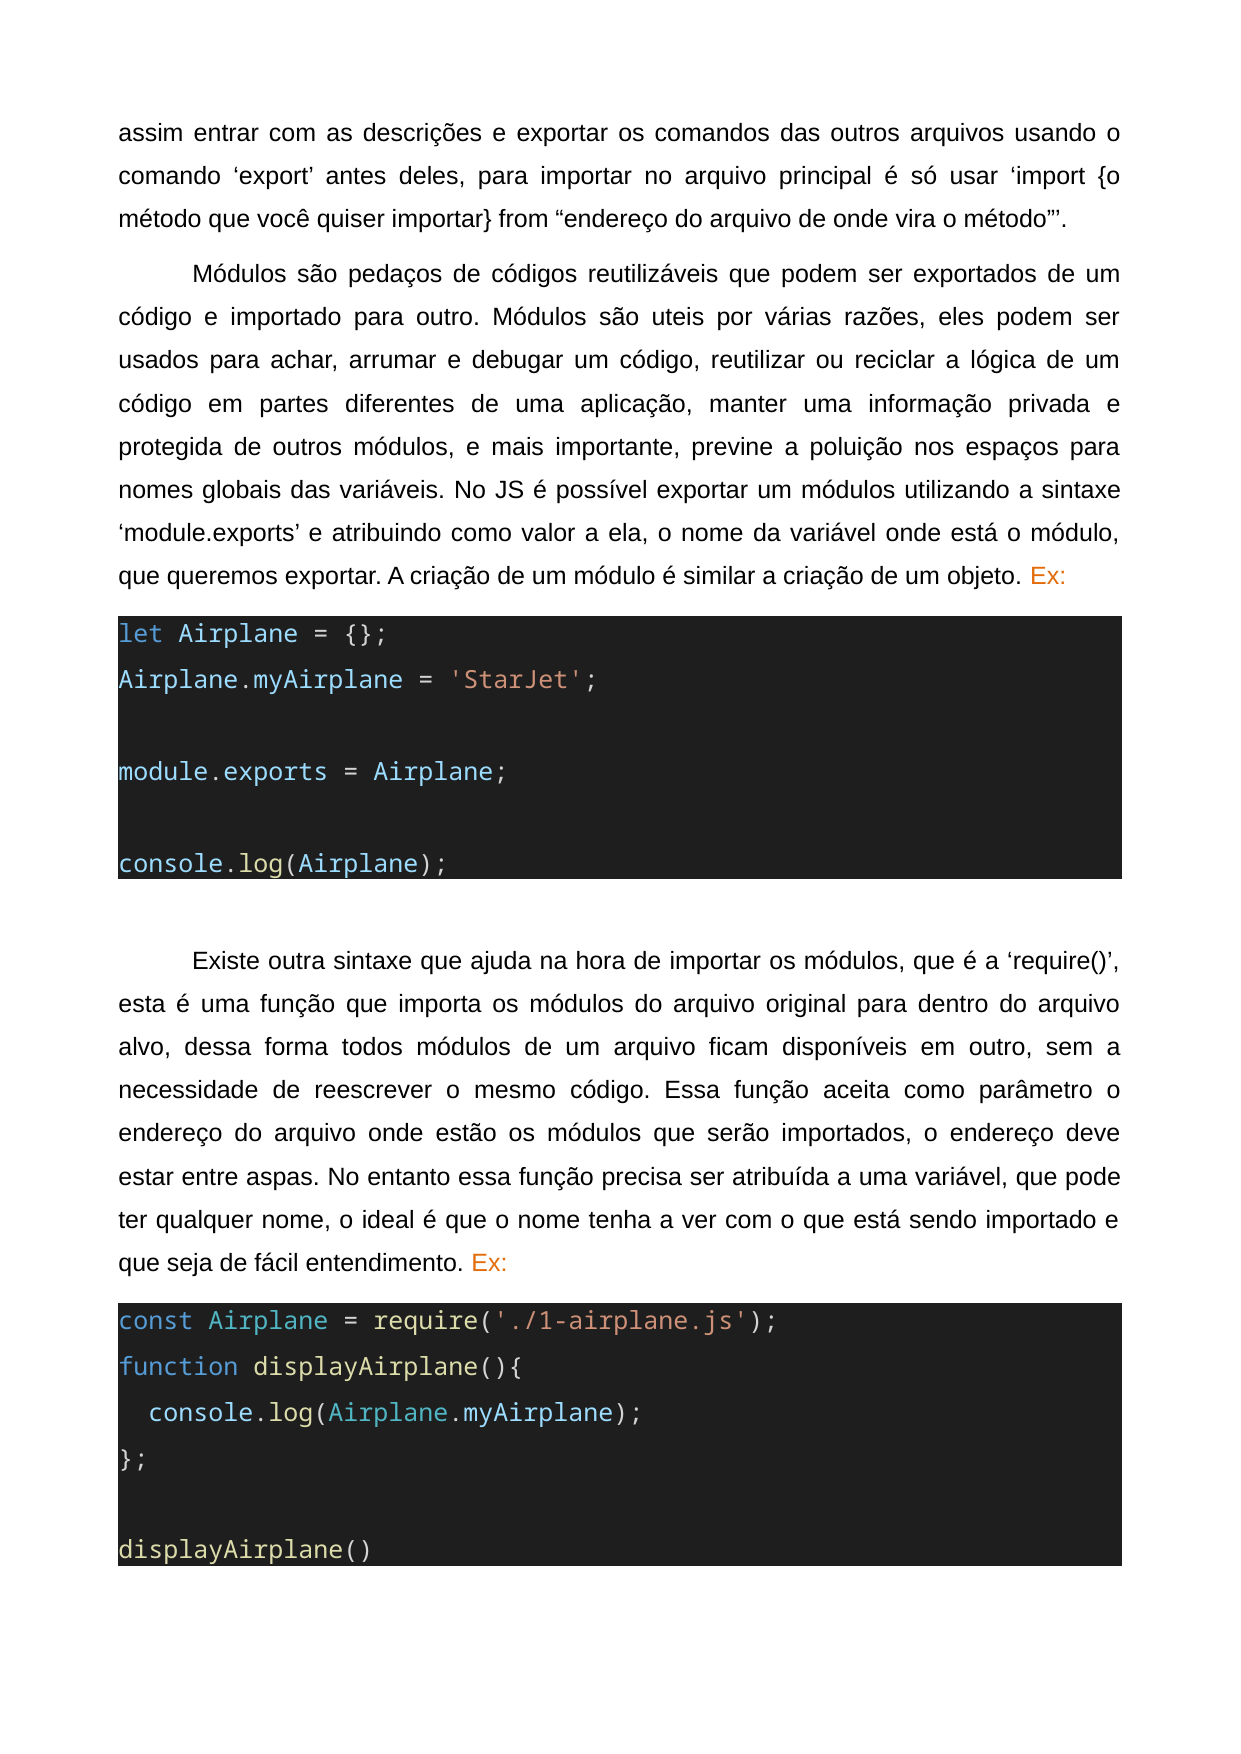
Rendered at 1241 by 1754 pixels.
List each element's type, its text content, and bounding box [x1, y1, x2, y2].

text assim entrar com as descrições e exportar os comandos das outros arquivos usando o comando ‘export’ antes deles, para importar no arquivo principal é só usar ‘import {o método que você quiser importar} from “endereço do arquivo de onde vira o método”’. [118, 118, 1122, 233]
text let Airplane = {}; [118, 616, 1122, 650]
text function displayAirplane(){ [118, 1348, 1122, 1383]
text module.exports = Airplane; [118, 753, 1122, 788]
text console.log(Airplane.myAirplane); [118, 1394, 1122, 1428]
text console.log(Airplane); [118, 845, 1122, 879]
text displayAirplane() [118, 1532, 1122, 1566]
text Airplane.myAirplane = 'StarJet'; [118, 662, 1122, 696]
text const Airplane = require('./1-airplane.js'); [118, 1303, 1122, 1337]
text Existe outra sintaxe que ajuda na hora de importar os módulos, que é a ‘require()’, esta é uma função que importa os módulos do arquivo original para dentro do arquivo alvo, dessa forma todos módulos de um arquivo ficam disponíveis em outro, sem a necessidade de reescrever o mesmo código. Essa função aceita como parâmetro o endereço do arquivo onde estão os módulos que serão importados, o endereço deve estar entre aspas. No entanto essa função precisa ser atribuída a uma variável, que pode ter qualquer nome, o ideal é que o nome tenha a ver com o que está sendo importado e que seja de fácil entendimento. Ex: [118, 946, 1122, 1277]
text Módulos são pedaços de códigos reutilizáveis que podem ser exportados de um código e importado para outro. Módulos são uteis por várias razões, eles podem ser usados para achar, arrumar e debugar um código, reutilizar ou reciclar a lógica de um código em partes diferentes de uma aplicação, manter uma informação privada e protegida de outros módulos, e mais importante, previne a poluição nos espaços para nomes globais das variáveis. No JS é possível exportar um módulos utilizando a sintaxe ‘module.exports’ e atribuindo como valor a ela, o nome da variável onde está o módulo, que queremos exportar. A criação de um módulo é similar a criação de um objeto. Ex: [118, 259, 1122, 590]
text }; [118, 1440, 1122, 1474]
